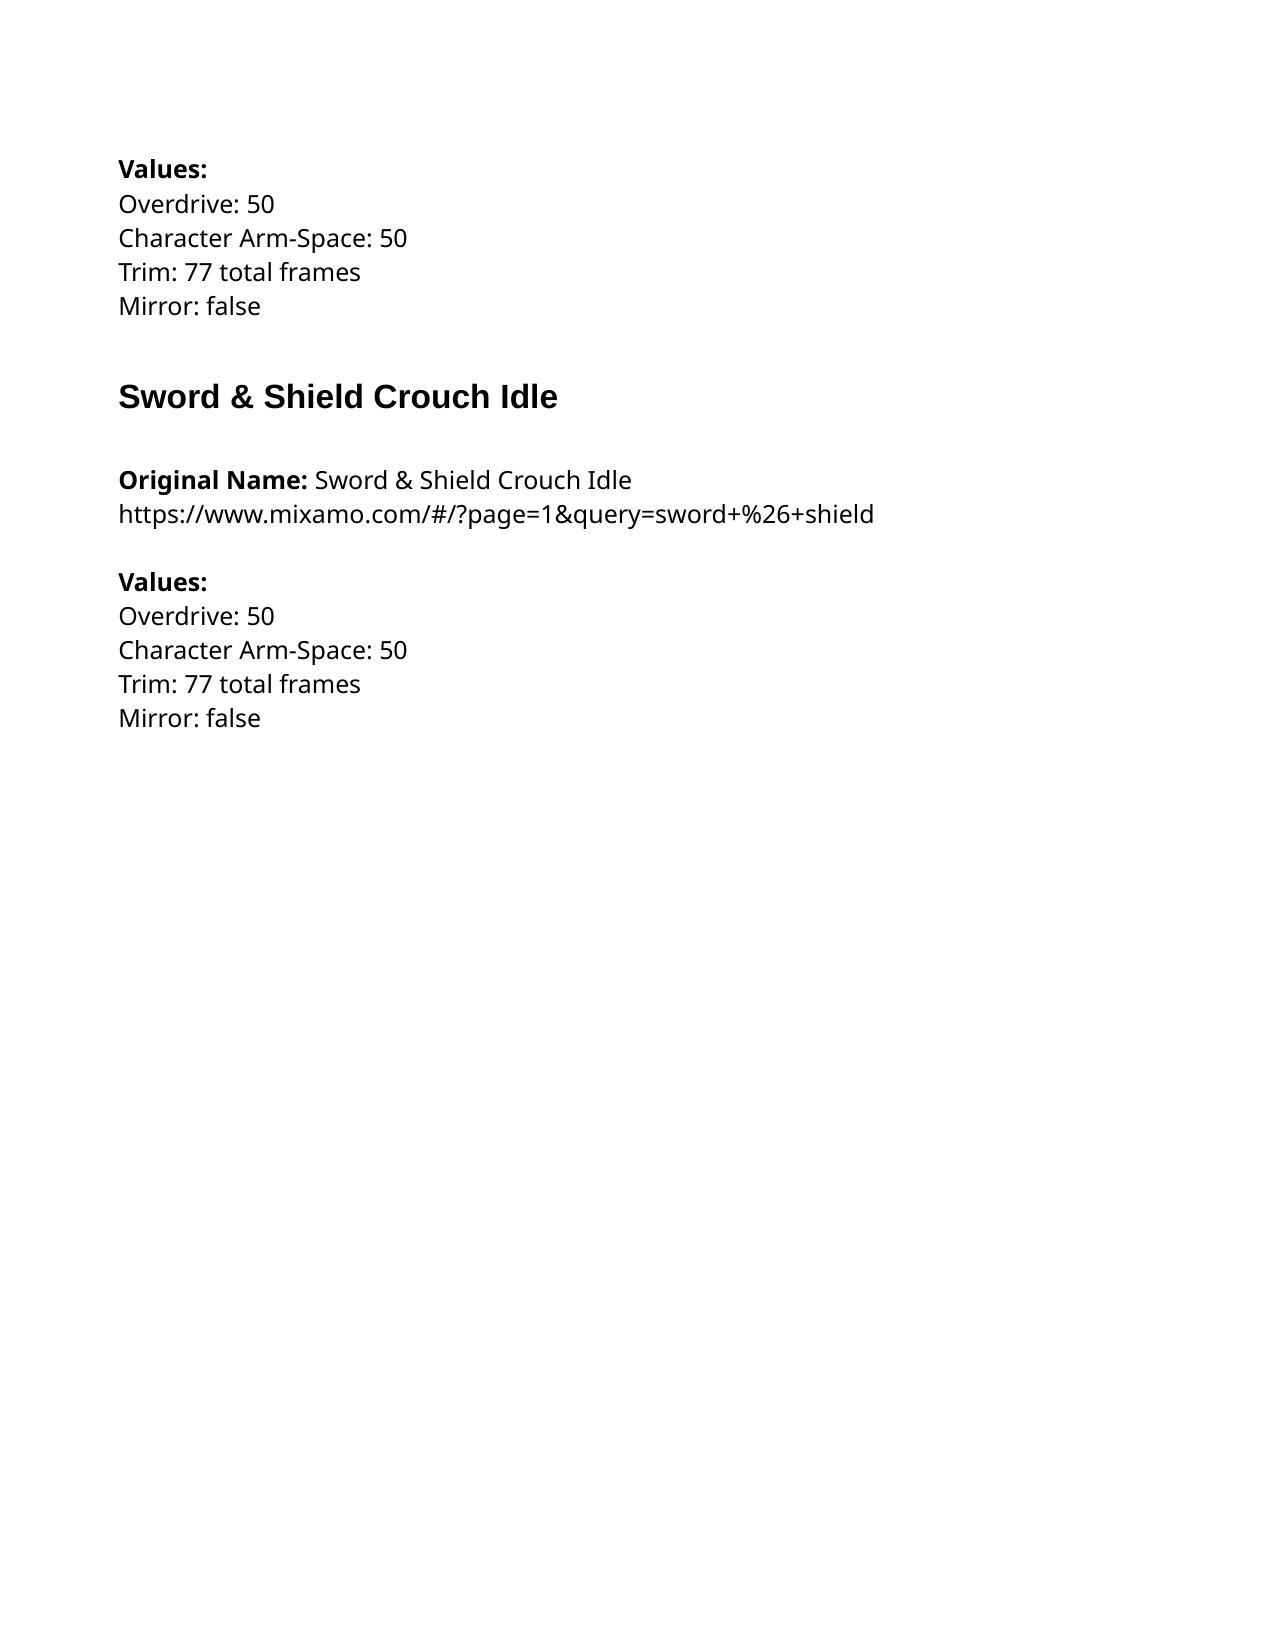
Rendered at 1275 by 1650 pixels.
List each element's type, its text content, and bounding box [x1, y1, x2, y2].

text Original Name: Sword & Shield Crouch Idle [118, 463, 1157, 497]
text Trim: 77 total frames [118, 667, 1157, 701]
text Trim: 77 total frames [118, 254, 1157, 288]
text Overdrive: 50 [118, 599, 1157, 633]
text Character Arm-Space: 50 [118, 633, 1157, 667]
text Overdrive: 50 [118, 186, 1157, 220]
subtitle Sword & Shield Crouch Idle [118, 377, 1157, 416]
text Mirror: false [118, 288, 1157, 322]
text Values: [118, 152, 1157, 186]
text https://www.mixamo.com/#/?page=1&query=sword+%26+shield [118, 497, 1157, 531]
text Values: [118, 565, 1157, 599]
text Character Arm-Space: 50 [118, 220, 1157, 254]
text Mirror: false [118, 701, 1157, 735]
